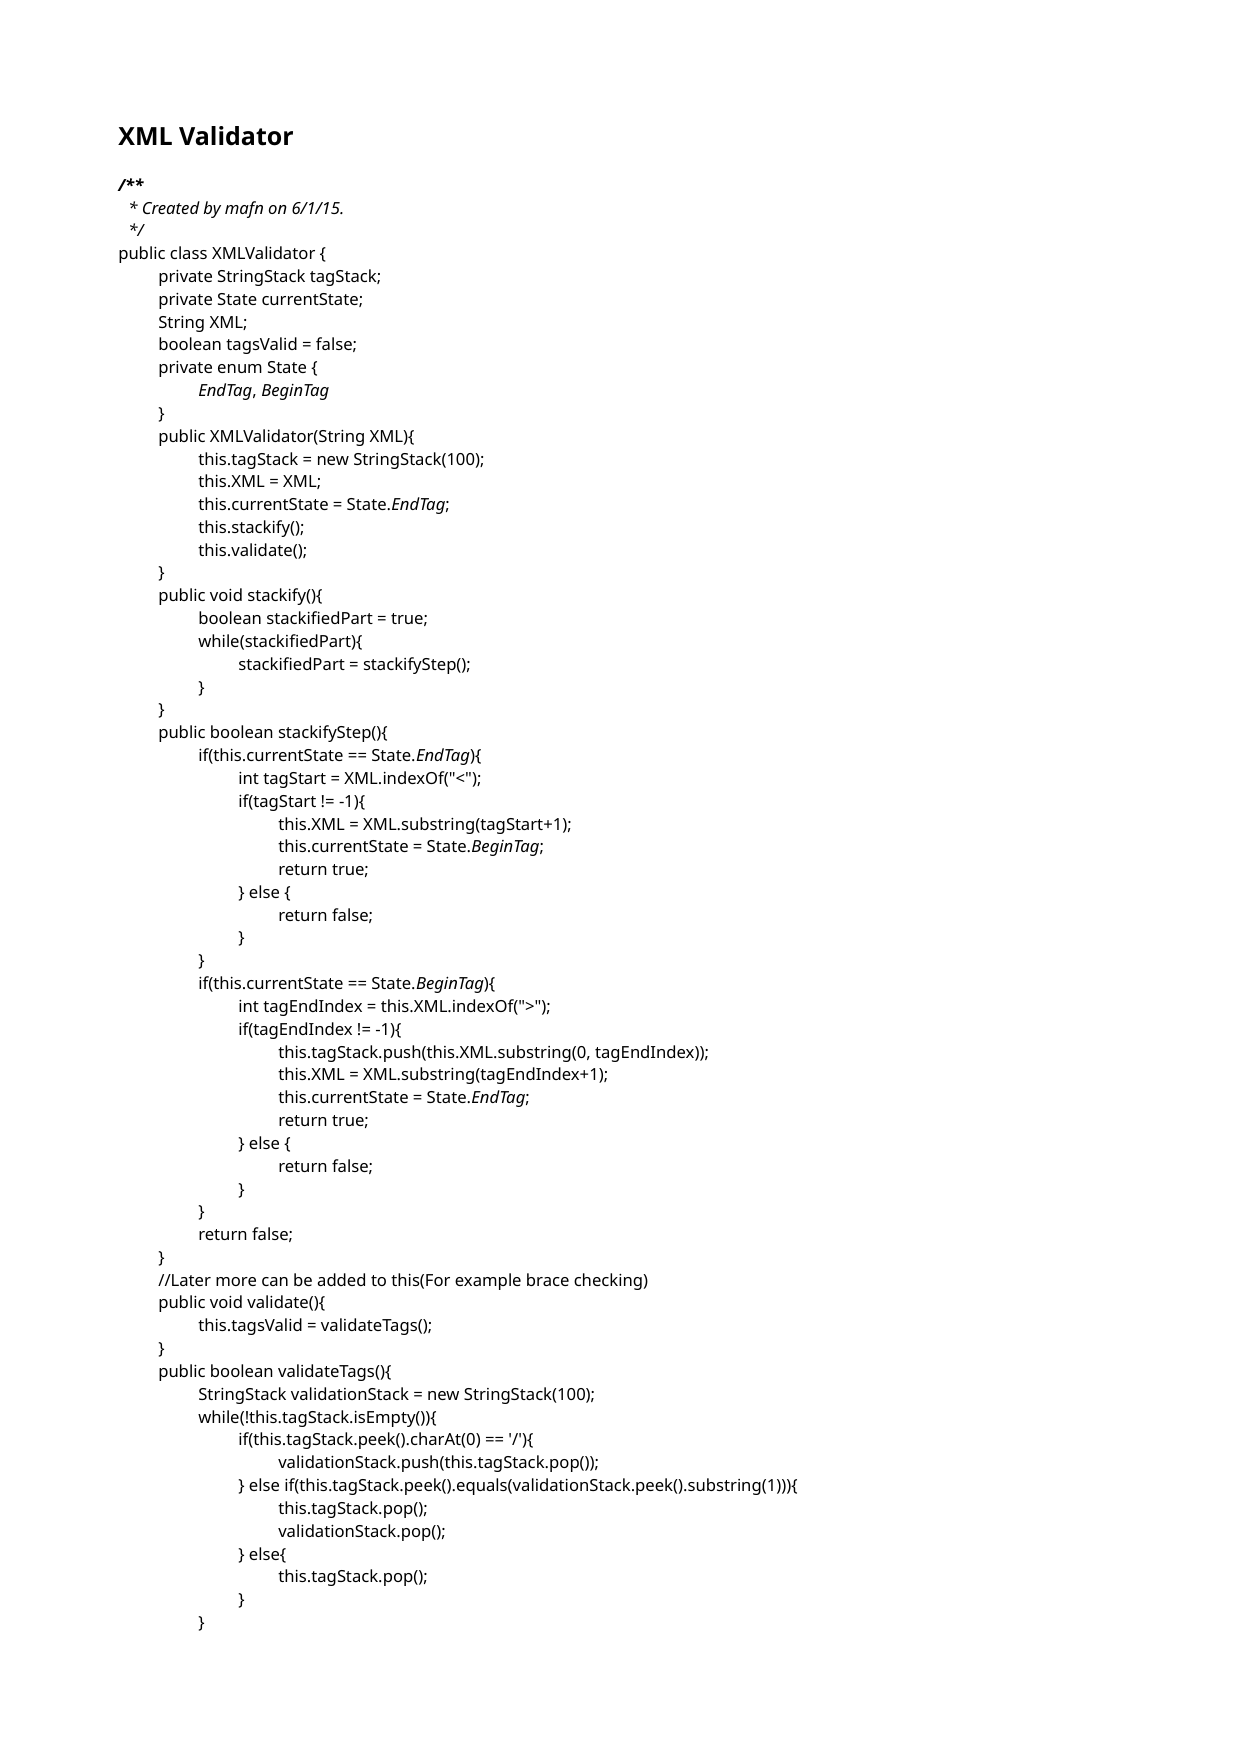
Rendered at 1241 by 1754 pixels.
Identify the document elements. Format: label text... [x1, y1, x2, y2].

text if(tagStart != -1){ [118, 789, 1122, 812]
text StringStack validationStack = new StringStack(100); [118, 1382, 1122, 1405]
text } [118, 698, 1122, 721]
text } else if(this.tagStack.peek().equals(validationStack.peek().substring(1))){ [118, 1474, 1122, 1496]
text /** [118, 173, 1122, 196]
text private enum State { [118, 356, 1122, 379]
text while(!this.tagStack.isEmpty()){ [118, 1405, 1122, 1428]
text public XMLValidator(String XML){ [118, 424, 1122, 447]
text boolean stackifiedPart = true; [118, 607, 1122, 629]
text this.tagStack.pop(); [118, 1496, 1122, 1519]
text this.tagStack.pop(); [118, 1565, 1122, 1588]
text this.tagsValid = validateTags(); [118, 1314, 1122, 1337]
text } else { [118, 1131, 1122, 1154]
text boolean tagsValid = false; [118, 333, 1122, 356]
text public void stackify(){ [118, 584, 1122, 607]
text while(stackifiedPart){ [118, 629, 1122, 652]
text public boolean stackifyStep(){ [118, 721, 1122, 744]
text this.XML = XML.substring(tagStart+1); [118, 812, 1122, 835]
text this.XML = XML; [118, 470, 1122, 493]
text public boolean validateTags(){ [118, 1359, 1122, 1382]
text EndTag, BeginTag [118, 379, 1122, 401]
text } [118, 926, 1122, 949]
text int tagEndIndex = this.XML.indexOf(">"); [118, 994, 1122, 1017]
text if(this.currentState == State.BeginTag){ [118, 972, 1122, 994]
text //Later more can be added to this(For example brace checking) [118, 1268, 1122, 1291]
text this.currentState = State.EndTag; [118, 1086, 1122, 1109]
text this.currentState = State.EndTag; [118, 493, 1122, 516]
text XML Validator [118, 118, 1122, 152]
text } [118, 1200, 1122, 1223]
text this.currentState = State.BeginTag; [118, 835, 1122, 858]
text this.validate(); [118, 538, 1122, 561]
text } [118, 1177, 1122, 1200]
text stackifiedPart = stackifyStep(); [118, 652, 1122, 675]
text * Created by mafn on 6/1/15. [118, 196, 1122, 219]
text } [118, 1337, 1122, 1359]
text } [118, 401, 1122, 424]
text } else { [118, 881, 1122, 903]
text } [118, 1611, 1122, 1633]
text */ [118, 219, 1122, 242]
text public void validate(){ [118, 1291, 1122, 1314]
text } [118, 561, 1122, 584]
text } [118, 949, 1122, 972]
text String XML; [118, 310, 1122, 333]
text return false; [118, 903, 1122, 926]
text if(tagEndIndex != -1){ [118, 1017, 1122, 1040]
text } [118, 675, 1122, 698]
text return true; [118, 1109, 1122, 1131]
text private StringStack tagStack; [118, 264, 1122, 287]
text public class XMLValidator { [118, 242, 1122, 264]
text private State currentState; [118, 287, 1122, 310]
text this.stackify(); [118, 516, 1122, 538]
text } else{ [118, 1542, 1122, 1565]
text if(this.currentState == State.EndTag){ [118, 744, 1122, 766]
text } [118, 1246, 1122, 1268]
text return false; [118, 1223, 1122, 1246]
text validationStack.pop(); [118, 1519, 1122, 1542]
text this.XML = XML.substring(tagEndIndex+1); [118, 1063, 1122, 1086]
text } [118, 1588, 1122, 1611]
text return false; [118, 1154, 1122, 1177]
text validationStack.push(this.tagStack.pop()); [118, 1451, 1122, 1474]
text this.tagStack = new StringStack(100); [118, 447, 1122, 470]
text if(this.tagStack.peek().charAt(0) == '/'){ [118, 1428, 1122, 1451]
text this.tagStack.push(this.XML.substring(0, tagEndIndex)); [118, 1040, 1122, 1063]
text return true; [118, 858, 1122, 881]
text int tagStart = XML.indexOf("<"); [118, 766, 1122, 789]
